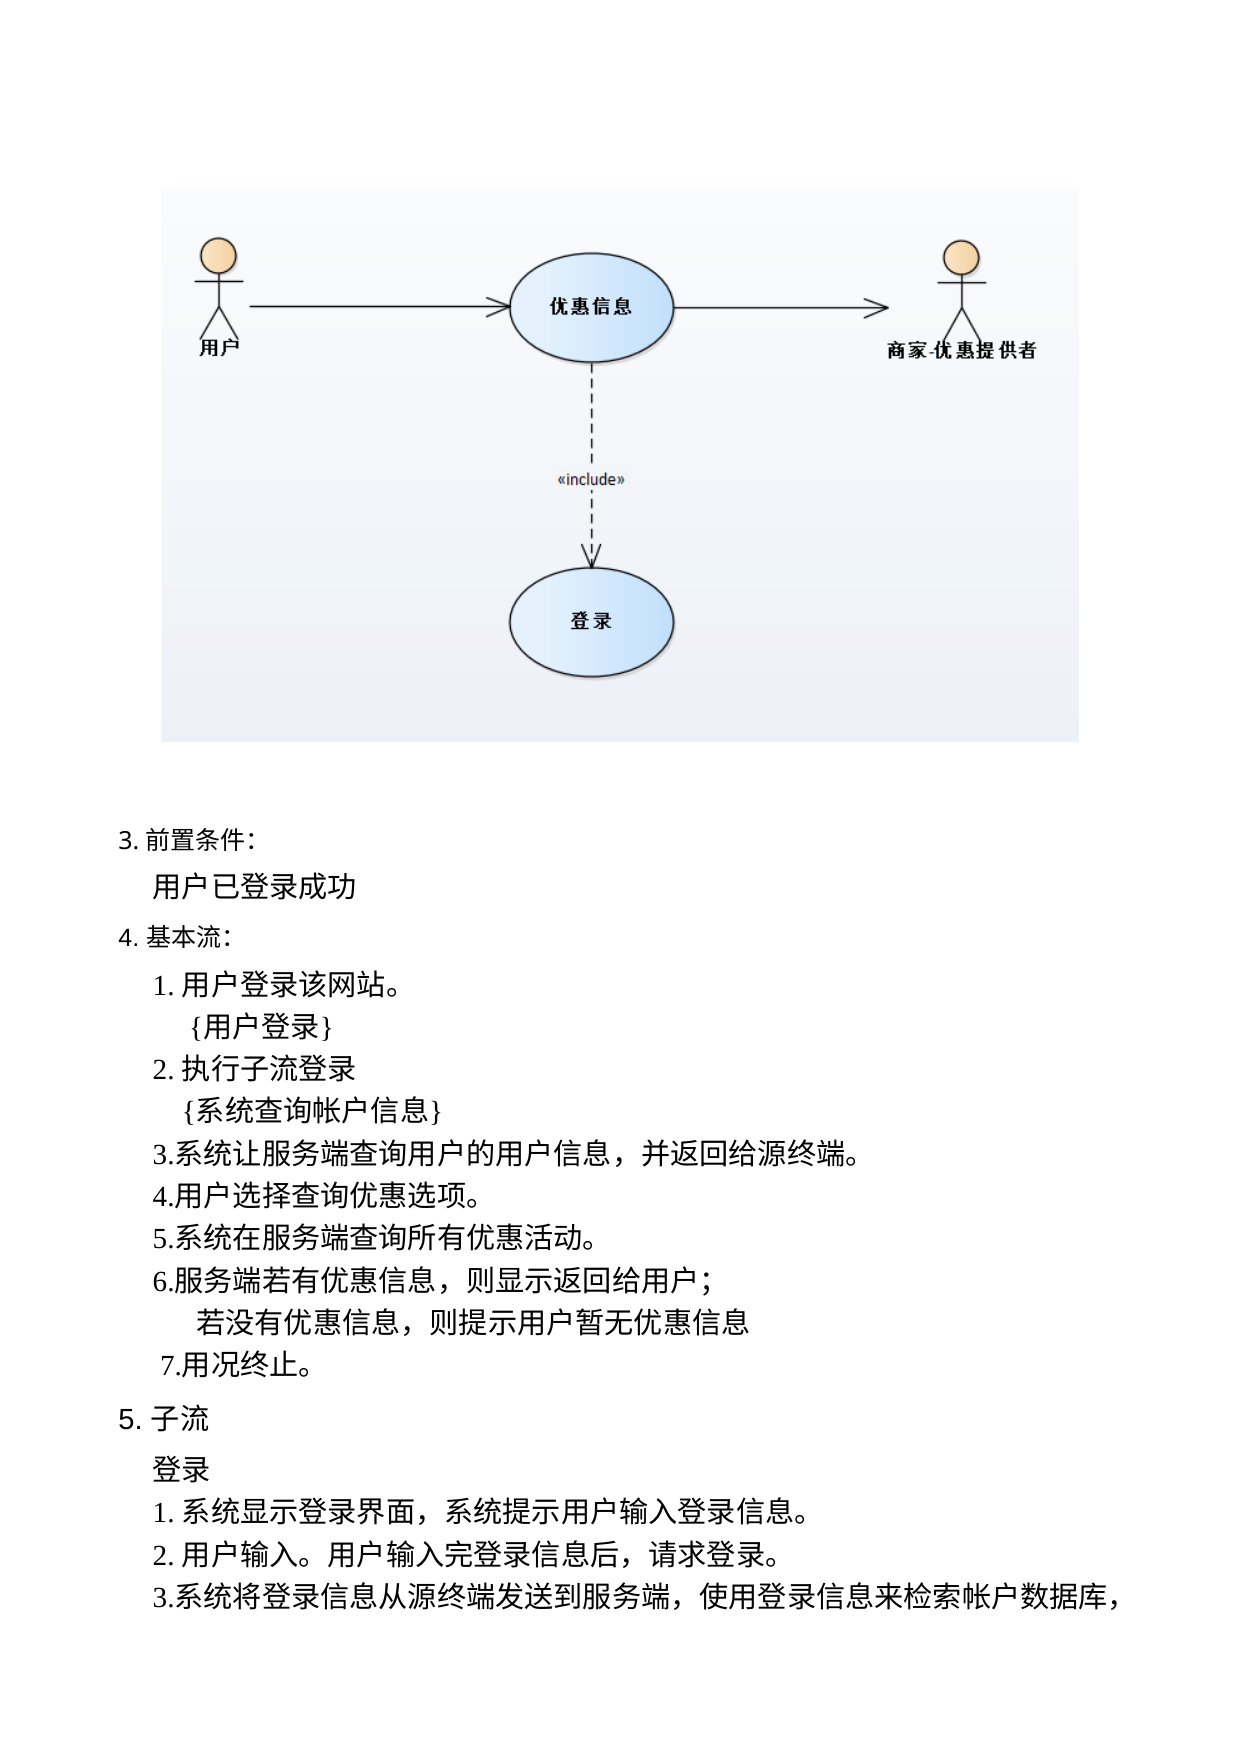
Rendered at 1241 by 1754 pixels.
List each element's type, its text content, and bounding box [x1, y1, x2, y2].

text 若没有优惠信息，则提示用户暂无优惠信息 [152, 1299, 1122, 1342]
text 6.服务端若有优惠信息，则显示返回给用户； [152, 1257, 1122, 1299]
text {系统查询帐户信息} [152, 1088, 1122, 1130]
text 2. 执行子流登录 [152, 1046, 1122, 1088]
text 用户已登录成功 [152, 864, 1122, 906]
subtitle 子流 [118, 1396, 1122, 1438]
text 1. 系统显示登录界面，系统提示用户输入登录信息。 [152, 1489, 1122, 1531]
subtitle 前置条件： [118, 820, 1122, 856]
text 3.系统让服务端查询用户的用户信息，并返回给源终端。 [152, 1130, 1122, 1173]
text 5.系统在服务端查询所有优惠活动。 [152, 1215, 1122, 1257]
picture [161, 187, 1079, 742]
text 1. 用户登录该网站。 [152, 961, 1122, 1003]
text 3.系统将登录信息从源终端发送到服务端，使用登录信息来检索帐户数据库，并将检索结果信息发送给源终端 [152, 1573, 1122, 1616]
text 7.用况终止。 [152, 1342, 1122, 1384]
text {用户登录} [152, 1003, 1122, 1046]
text 登录 [152, 1447, 1122, 1489]
text 4.用户选择查询优惠选项。 [152, 1173, 1122, 1215]
text 2. 用户输入。用户输入完登录信息后，请求登录。 [152, 1531, 1122, 1573]
subtitle 基本流： [118, 918, 1122, 954]
